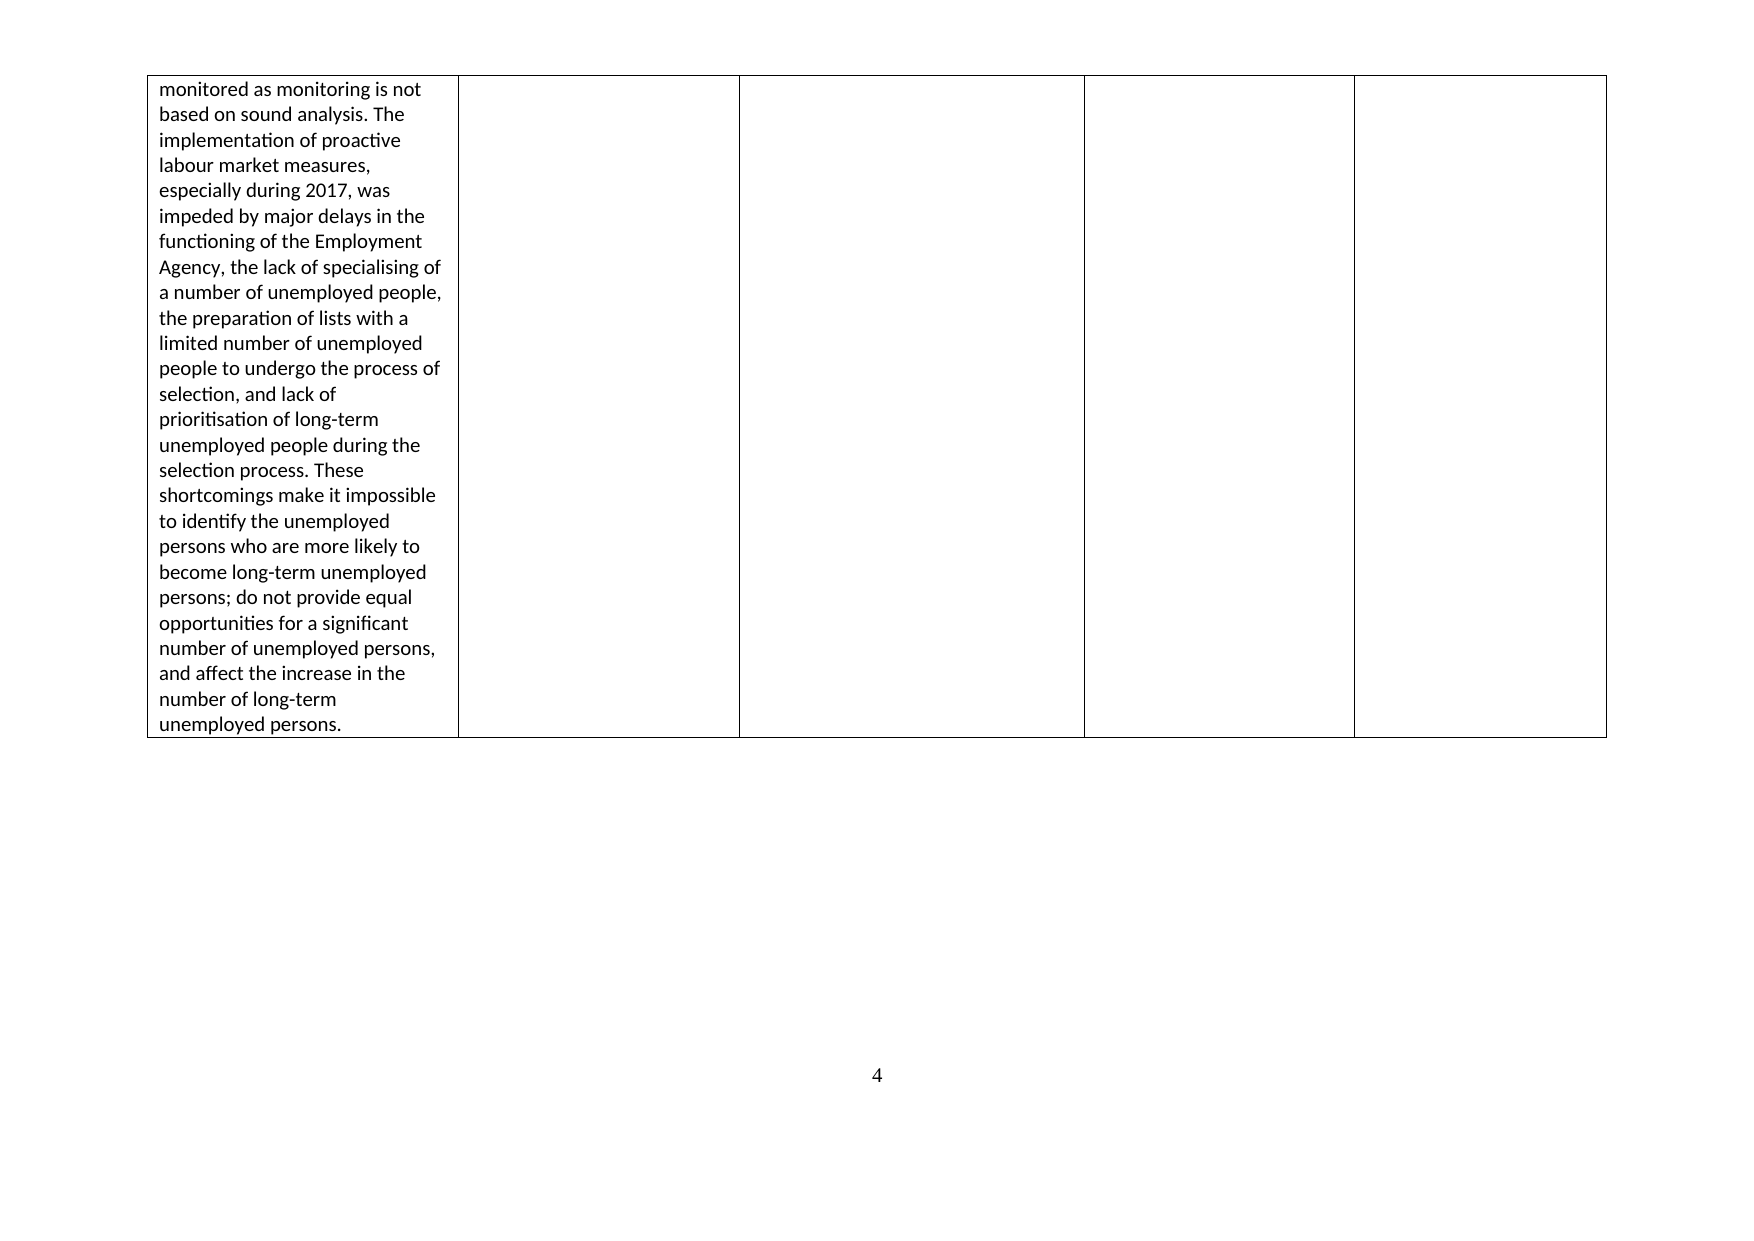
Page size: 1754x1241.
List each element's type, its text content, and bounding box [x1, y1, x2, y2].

table_cell [740, 76, 1084, 737]
table_cell monitored as monitoring is not based on sound analysis. The implementation of proactive labour market measures, especially during 2017, was impeded by major delays in the functioning of the Employment Agency, the lack of specialising of a number of unemployed people, the preparation of lists with a limited number of unemployed people to undergo the process of selection, and lack of prioritisation of long-term unemployed people during the selection process. These shortcomings make it impossible to identify the unemployed persons who are more likely to become long-term unemployed persons; do not provide equal opportunities for a significant number of unemployed persons, and affect the increase in the number of long-term unemployed persons. [148, 76, 458, 737]
table_cell [1085, 76, 1354, 737]
table_cell [459, 76, 739, 737]
table_cell [1355, 76, 1606, 737]
